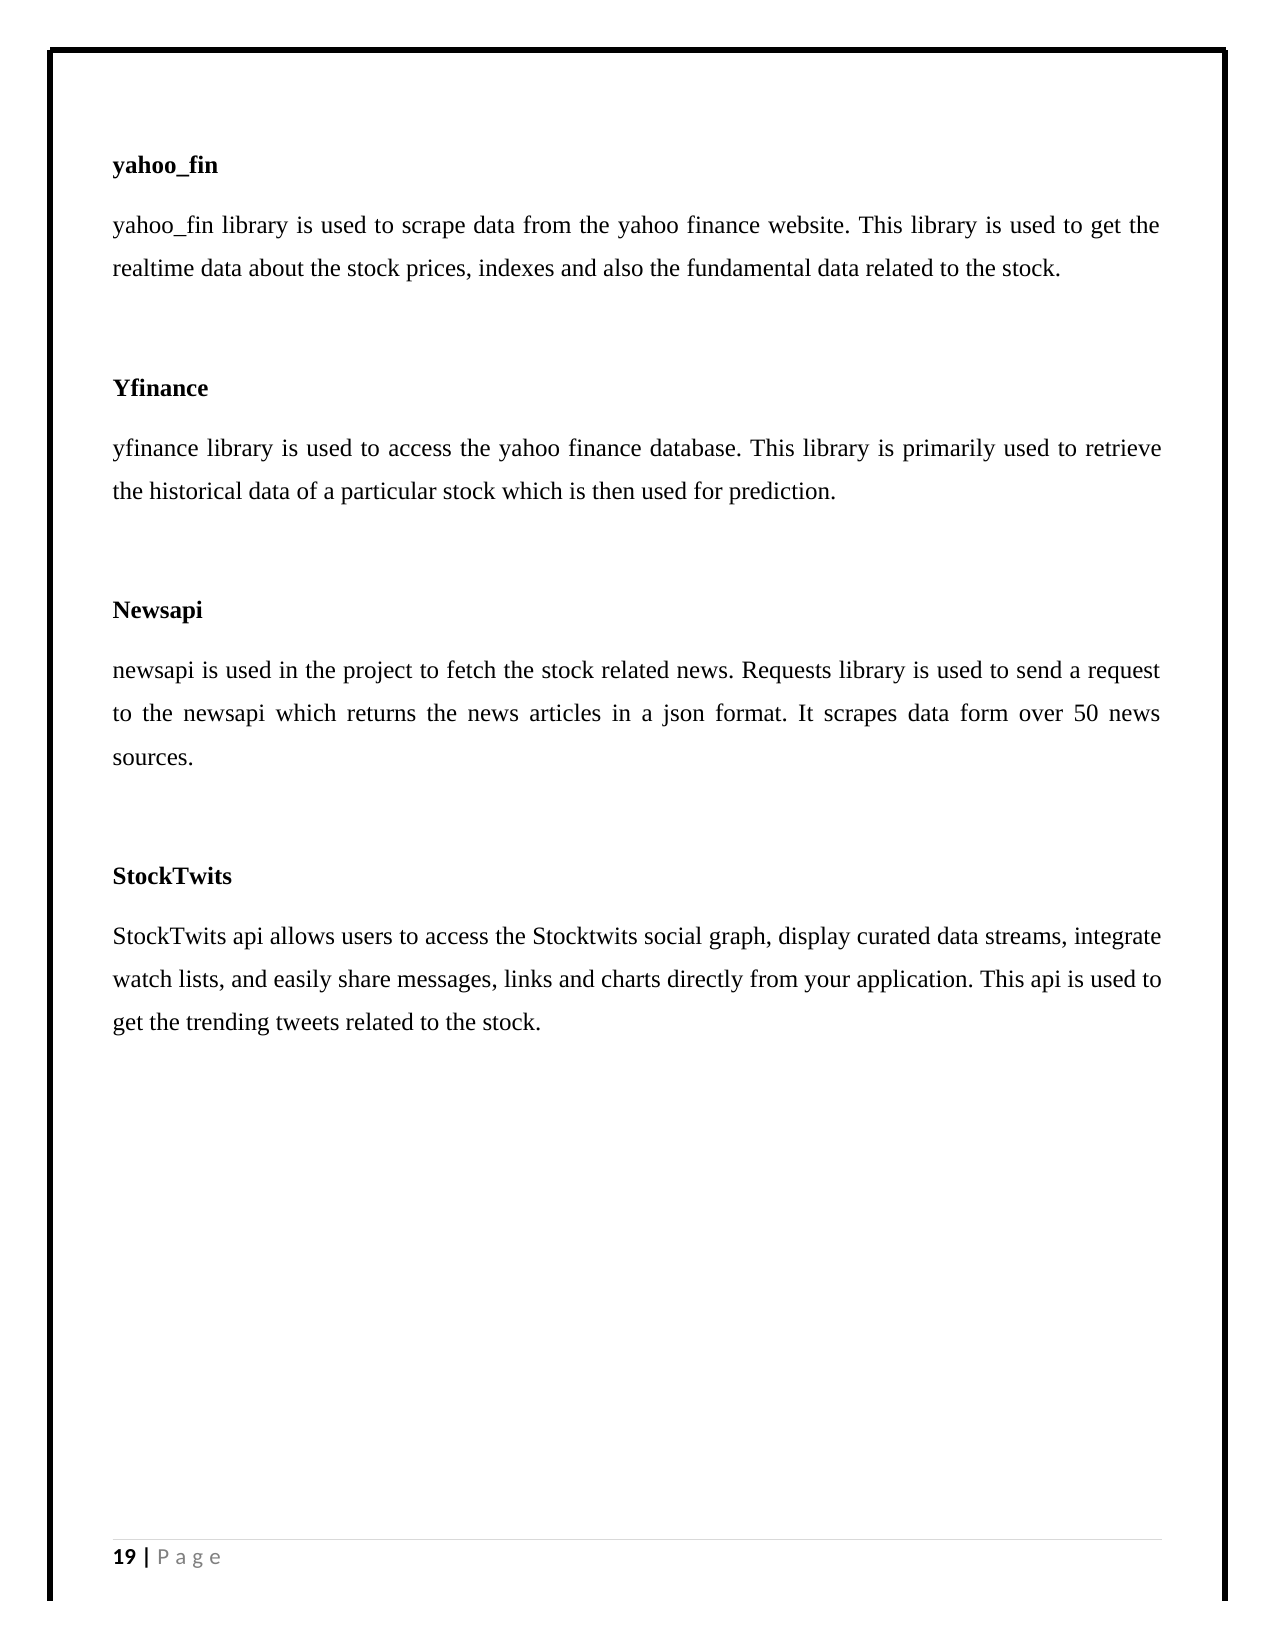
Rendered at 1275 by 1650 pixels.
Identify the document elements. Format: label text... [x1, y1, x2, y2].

text yahoo_fin [112, 151, 1162, 179]
text yfinance library is used to access the yahoo finance database. This library is primarily used to retrieve the historical data of a particular stock which is then used for prediction. [112, 433, 1162, 505]
text newsapi is used in the project to fetch the stock related news. Requests library is used to send a request to the newsapi which returns the news articles in a json format. It scrapes data form over 50 news sources. [112, 655, 1162, 770]
text StockTwits [112, 861, 1162, 890]
text yahoo_fin library is used to scrape data from the yahoo finance website. This library is used to get the realtime data about the stock prices, indexes and also the fundamental data related to the stock. [112, 210, 1162, 282]
text Newsapi [112, 596, 1162, 624]
text Yfinance [112, 373, 1162, 402]
text StockTwits api allows users to access the Stocktwits social graph, display curated data streams, integrate watch lists, and easily share messages, links and charts directly from your application. This api is used to get the trending tweets related to the stock. [112, 921, 1162, 1036]
